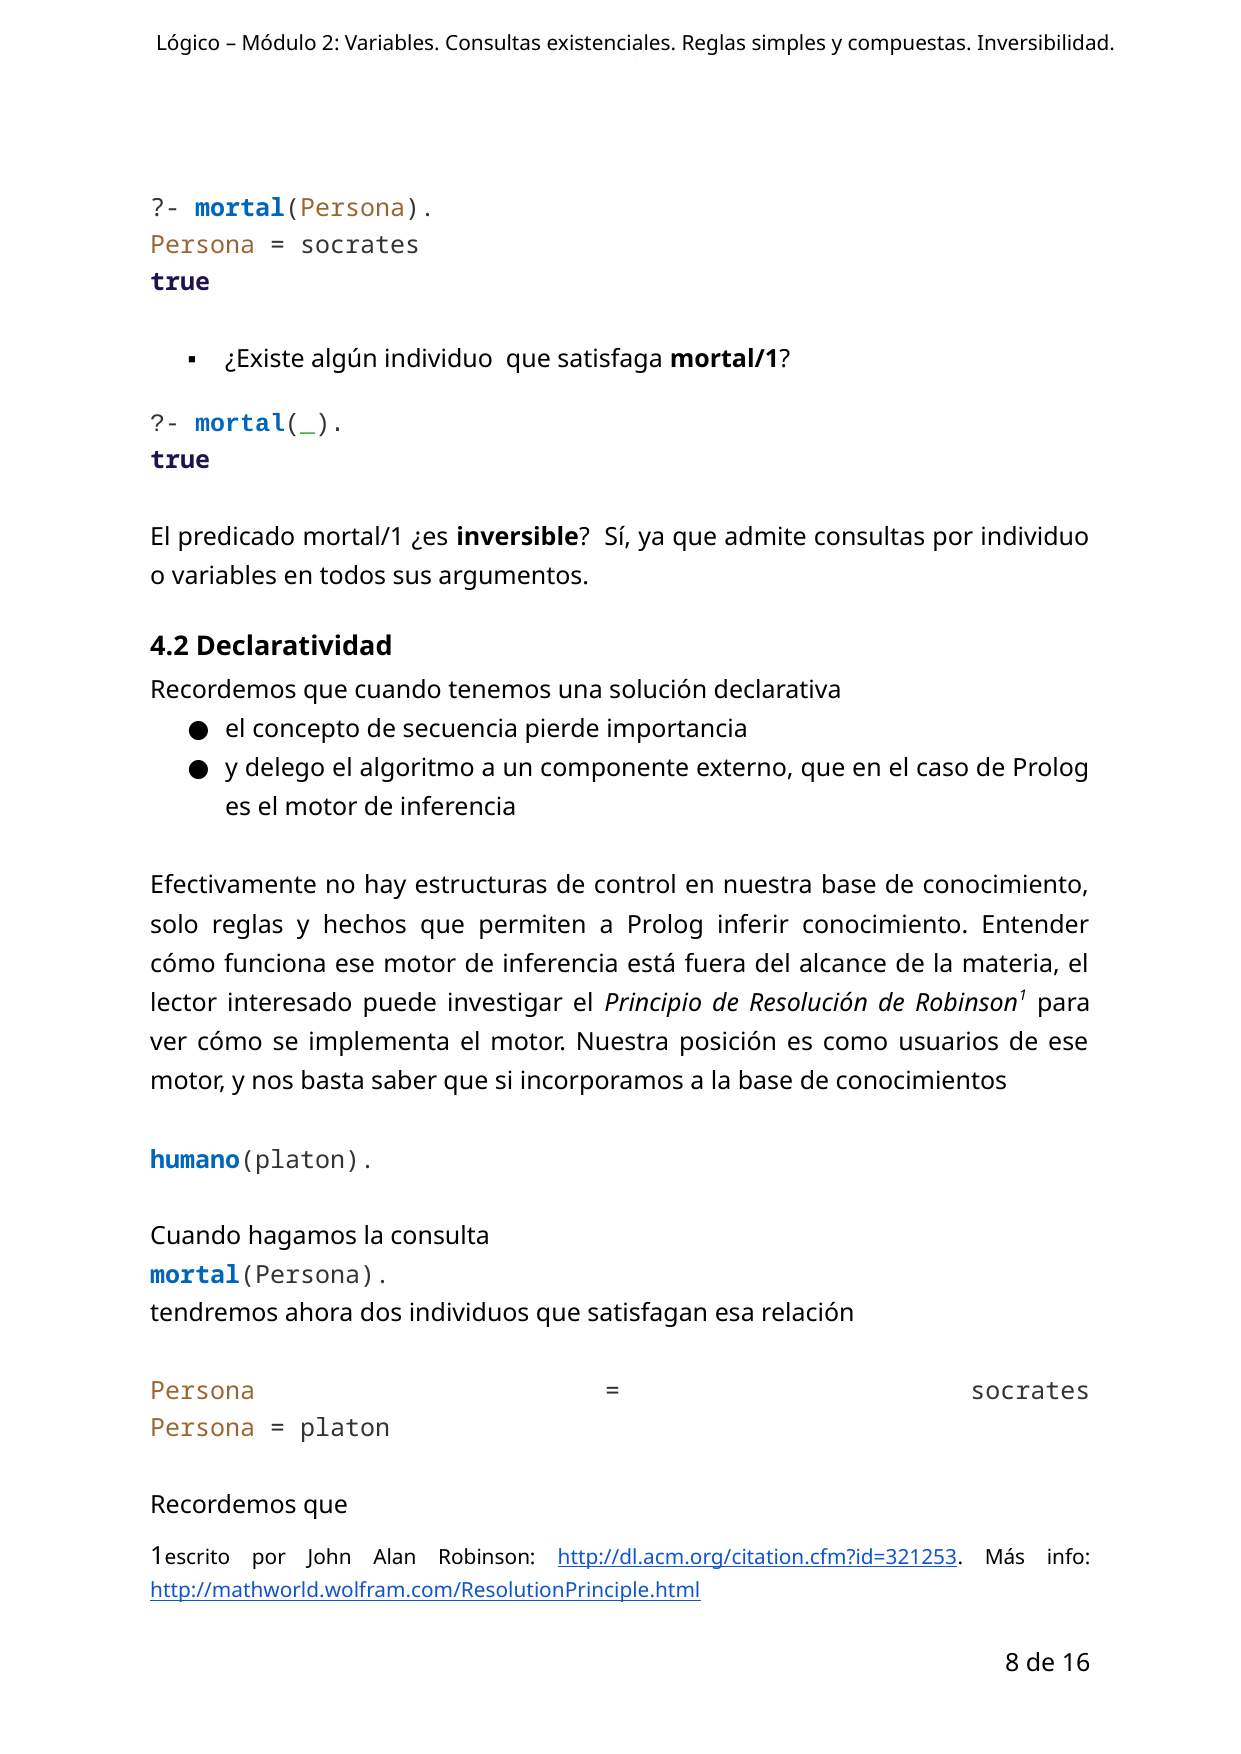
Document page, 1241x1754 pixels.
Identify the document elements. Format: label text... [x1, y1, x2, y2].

text ?- mortal(Persona). [150, 189, 1090, 223]
list el concepto de secuencia pierde importancia [187, 710, 1090, 744]
text Cuando hagamos la consulta [150, 1218, 1090, 1252]
text El predicado mortal/1 ¿es inversible? Sí, ya que admite consultas por individuo o variables en todos sus argumentos. [150, 518, 1090, 592]
text tendremos ahora dos individuos que satisfagan esa relación [150, 1294, 1090, 1328]
text humano(platon). [150, 1141, 1090, 1175]
text true [150, 442, 1090, 476]
text true [150, 264, 1090, 298]
text escrito por John Alan Robinson: http://dl.acm.org/citation.cfm?id=321253. Más info: http://mathworld.wolfram.com/ResolutionPrinciple.html [150, 1537, 1090, 1604]
list y delego el algoritmo a un componente externo, que en el caso de Prolog es el motor de inferencia [187, 749, 1090, 823]
text Recordemos que cuando tenemos una solución declarativa [150, 671, 1090, 705]
text Efectivamente no hay estructuras de control en nuestra base de conocimiento, solo reglas y hechos que permiten a Prolog inferir conocimiento. Entender cómo funciona ese motor de inferencia está fuera del alcance de la materia, el lector interesado puede investigar el Principio de Resolución de Robinson para ver cómo se implementa el motor. Nuestra posición es como usuarios de ese motor, y nos basta saber que si incorporamos a la base de conocimientos [150, 867, 1090, 1097]
text Recordemos que [150, 1487, 1090, 1521]
subtitle 4.2 Declaratividad [150, 626, 1090, 663]
text ?- mortal(_). [150, 411, 1090, 439]
text Persona = socrates Persona = platon [150, 1373, 1090, 1444]
text Persona = socrates [150, 227, 1090, 261]
text mortal(Persona). [150, 1257, 1090, 1291]
list ¿Existe algún individuo que satisfaga mortal/1? [187, 341, 1090, 374]
